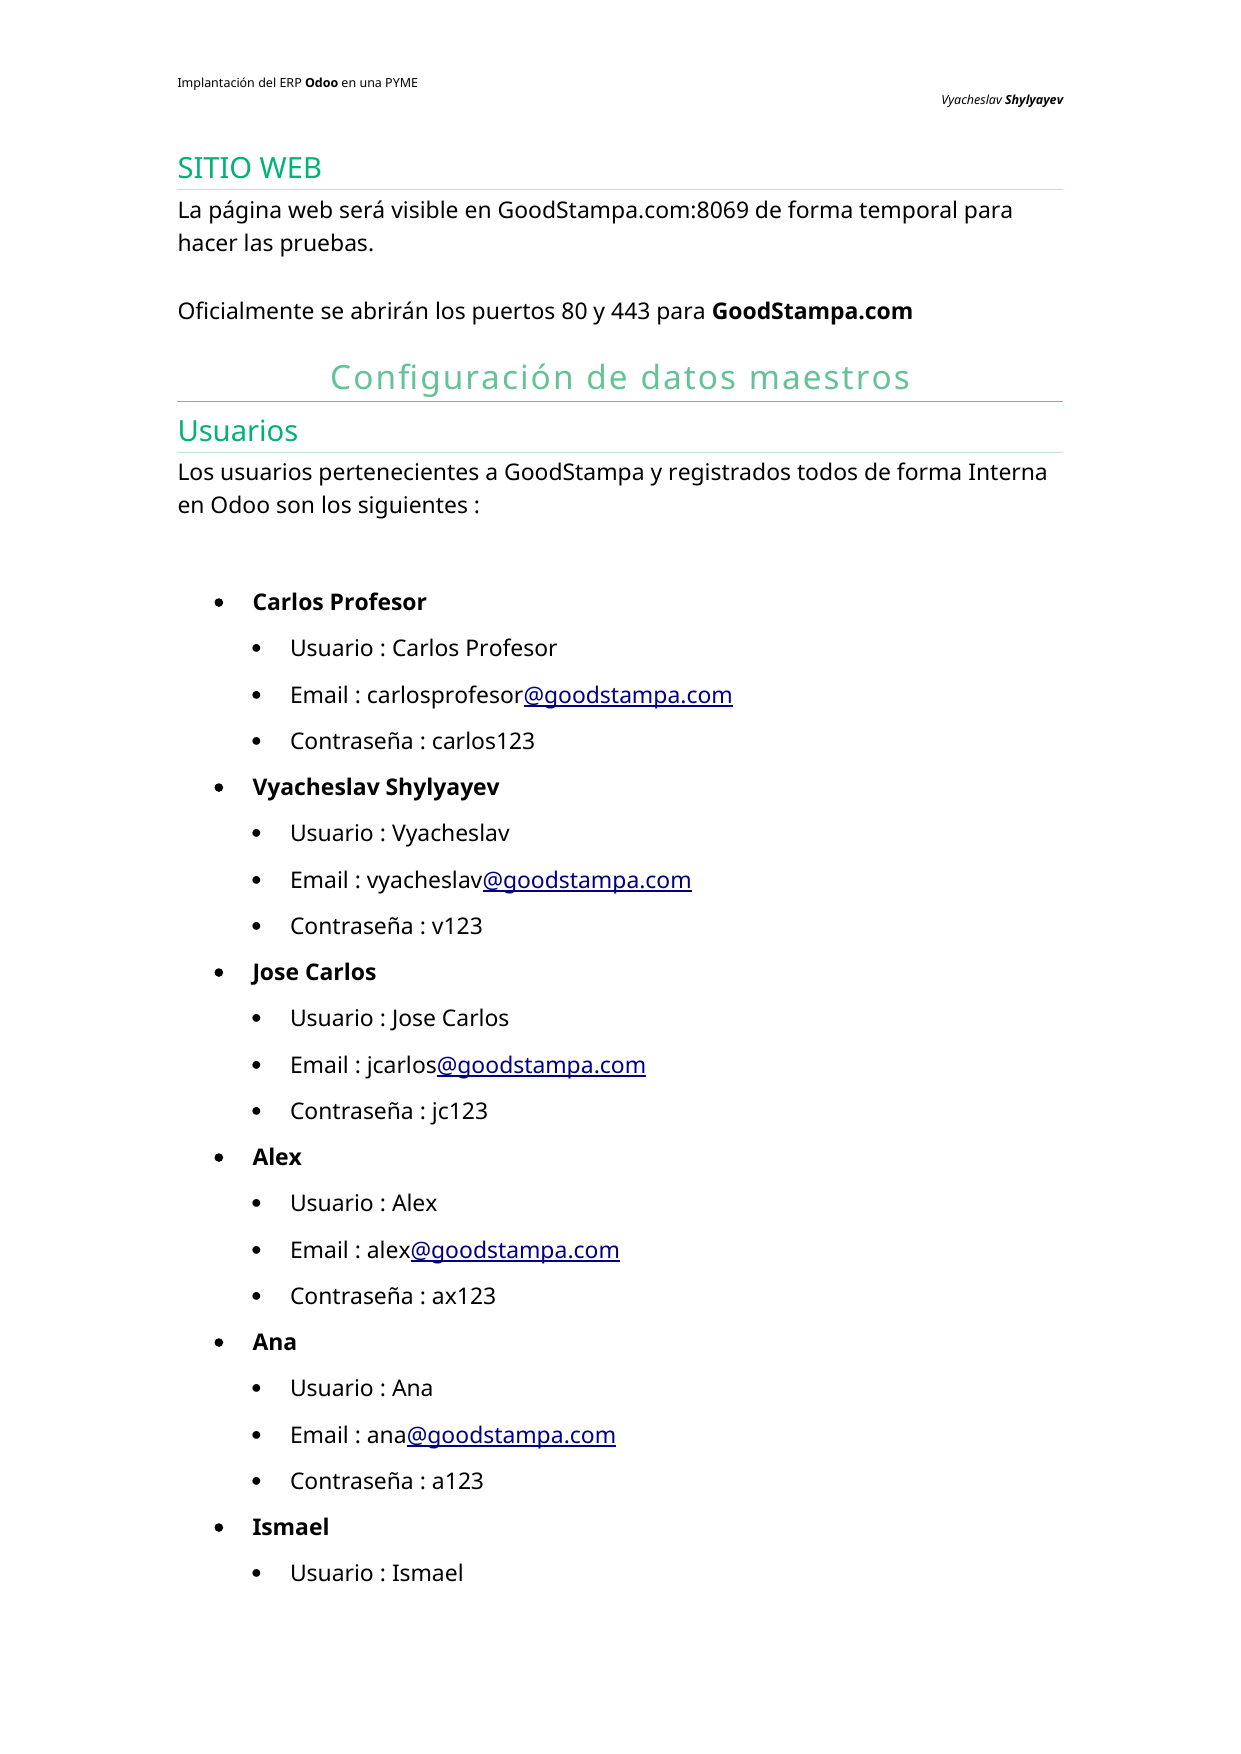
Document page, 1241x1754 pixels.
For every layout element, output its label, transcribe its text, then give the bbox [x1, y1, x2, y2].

list Usuario : Carlos Profesor [252, 632, 1063, 664]
list Email : jcarlos@goodstampa.com [252, 1049, 1063, 1080]
list Contraseña : ax123 [252, 1280, 1063, 1311]
list Email : vyacheslav@goodstampa.com [252, 864, 1063, 895]
list Ismael [215, 1511, 1063, 1542]
list Vyacheslav Shylyayev [215, 771, 1063, 802]
list Email : carlosprofesor@goodstampa.com [252, 679, 1063, 710]
text Los usuarios pertenecientes a GoodStampa y registrados todos de forma Interna en Odoo son los siguientes : [177, 456, 1063, 521]
subtitle Configuración de datos maestros [177, 353, 1063, 401]
subtitle SITIO WEB [177, 148, 1063, 189]
list Ana [215, 1326, 1063, 1357]
text La página web será visible en GoodStampa.com:8069 de forma temporal para hacer las pruebas. Oficialmente se abrirán los puertos 80 y 443 para GoodStampa.com [177, 193, 1063, 326]
list Alex [215, 1141, 1063, 1172]
list Usuario : Ismael [252, 1557, 1063, 1589]
list Usuario : Alex [252, 1187, 1063, 1219]
list Email : ana@goodstampa.com [252, 1419, 1063, 1450]
list Contraseña : v123 [252, 910, 1063, 941]
list Usuario : Vyacheslav [252, 817, 1063, 849]
list Usuario : Ana [252, 1372, 1063, 1404]
list Email : alex@goodstampa.com [252, 1234, 1063, 1265]
list Jose Carlos [215, 956, 1063, 987]
subtitle Usuarios [177, 410, 1063, 452]
list Contraseña : a123 [252, 1465, 1063, 1496]
list Contraseña : jc123 [252, 1095, 1063, 1126]
list Carlos Profesor [215, 586, 1063, 617]
list Usuario : Jose Carlos [252, 1002, 1063, 1034]
list Contraseña : carlos123 [252, 725, 1063, 756]
